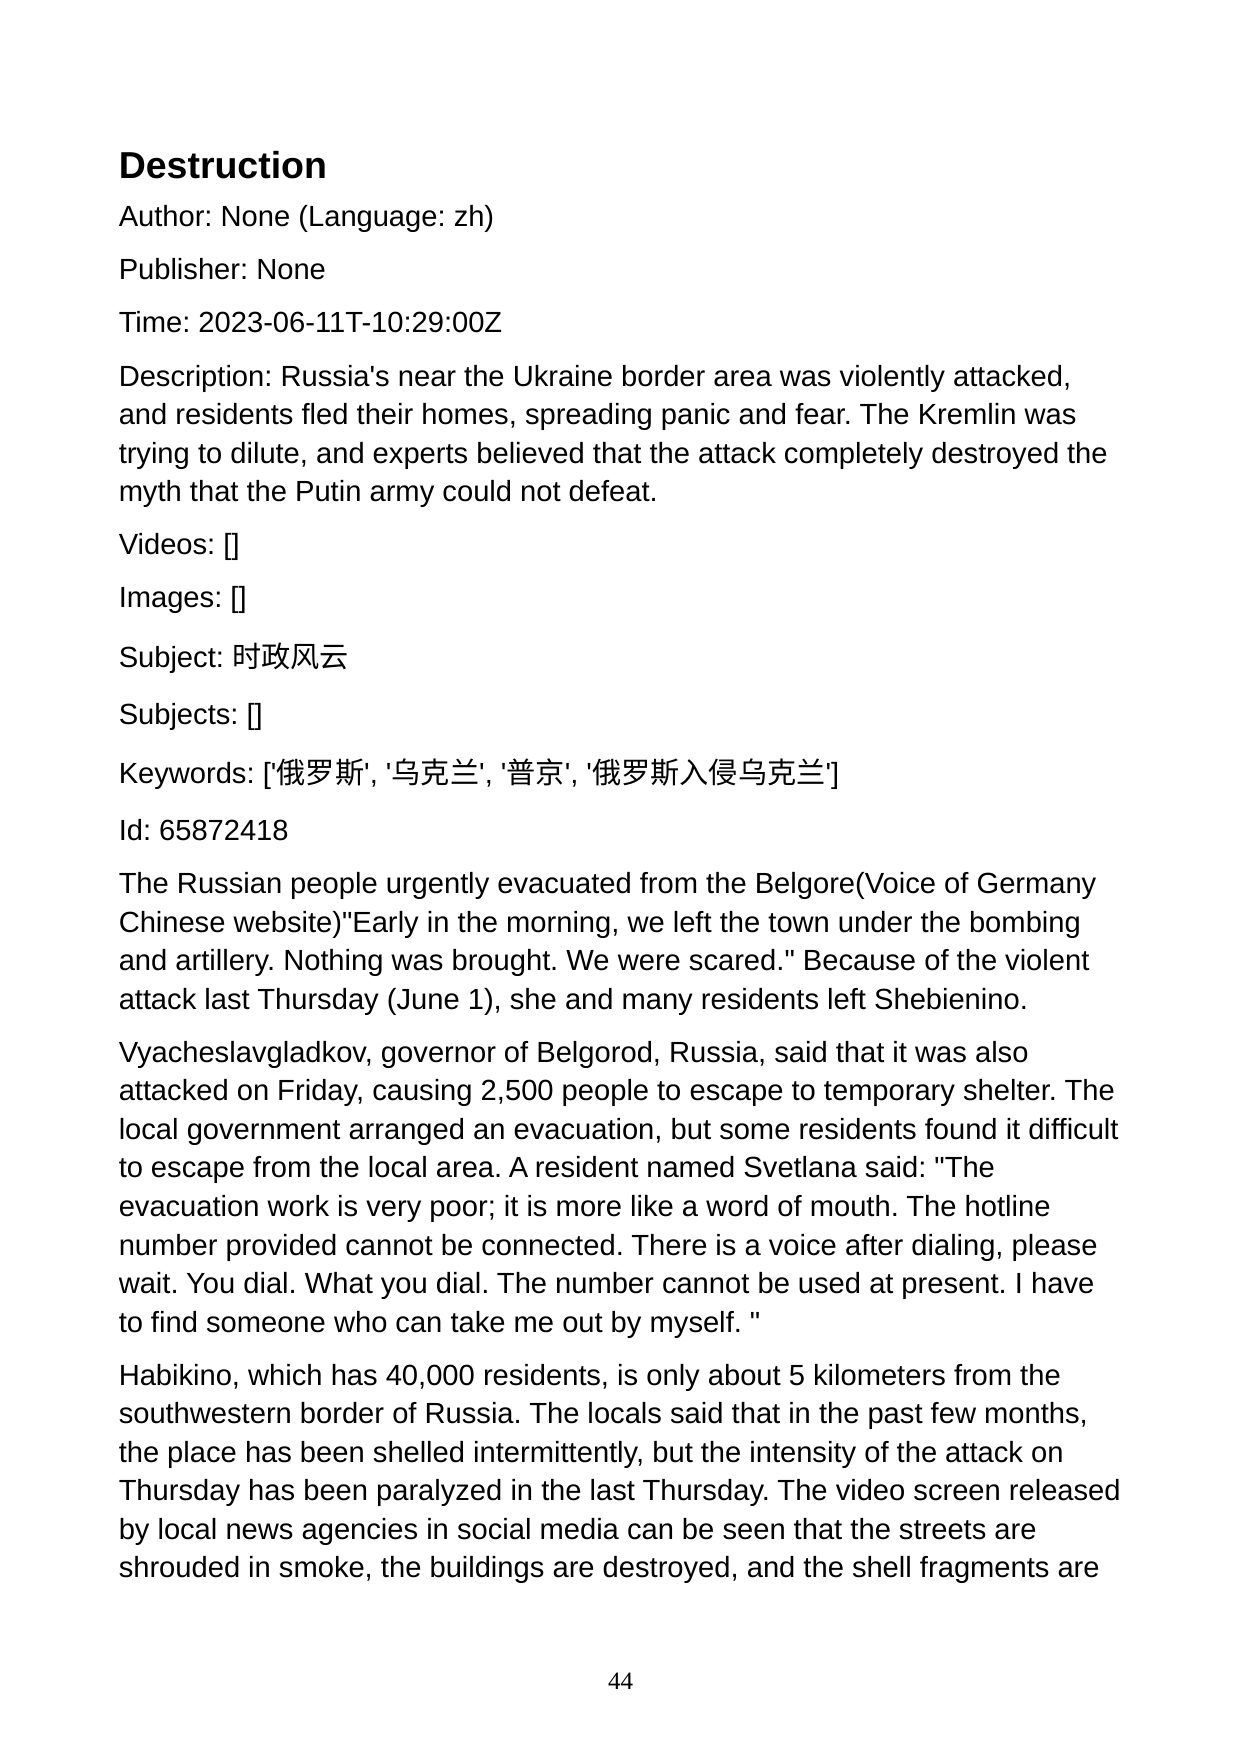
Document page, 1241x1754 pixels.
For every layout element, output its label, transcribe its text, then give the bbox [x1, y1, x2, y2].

text Id: 65872418 [118, 813, 1122, 846]
text Images: [] [118, 580, 1122, 614]
text Description: Russia's near the Ukraine border area was violently attacked, and residents fled their homes, spreading panic and fear. The Kremlin was trying to dilute, and experts believed that the attack completely destroyed the myth that the Putin army could not defeat. [118, 358, 1122, 508]
text Keywords: ['俄罗斯', '乌克兰', '普京', '俄罗斯入侵乌克兰'] [118, 750, 1122, 792]
text Videos: [] [118, 527, 1122, 561]
text Publisher: None [118, 252, 1122, 286]
text Habikino, which has 40,000 residents, is only about 5 kilometers from the southwestern border of Russia. The locals said that in the past few months, the place has been shelled intermittently, but the intensity of the attack on Thursday has been paralyzed in the last Thursday. The video screen released by local news agencies in social media can be seen that the streets are shrouded in smoke, the buildings are destroyed, and the shell fragments are [118, 1358, 1122, 1584]
subtitle Destruction [118, 143, 1122, 187]
text Time: 2023-06-11T-10:29:00Z [118, 305, 1122, 339]
text Subjects: [] [118, 697, 1122, 730]
text The Russian people urgently evacuated from the Belgore(Voice of Germany Chinese website)"Early in the morning, we left the town under the bombing and artillery. Nothing was brought. We were scared." Because of the violent attack last Thursday (June 1), she and many residents left Shebienino. [118, 866, 1122, 1015]
text Author: None (Language: zh) [118, 199, 1122, 233]
text Subject: 时政风云 [118, 633, 1122, 676]
text Vyacheslavgladkov, governor of Belgorod, Russia, said that it was also attacked on Friday, causing 2,500 people to escape to temporary shelter. The local government arranged an evacuation, but some residents found it difficult to escape from the local area. A resident named Svetlana said: "The evacuation work is very poor; it is more like a word of mouth. The hotline number provided cannot be connected. There is a voice after dialing, please wait. You dial. What you dial. The number cannot be used at present. I have to find someone who can take me out by myself. " [118, 1035, 1122, 1338]
